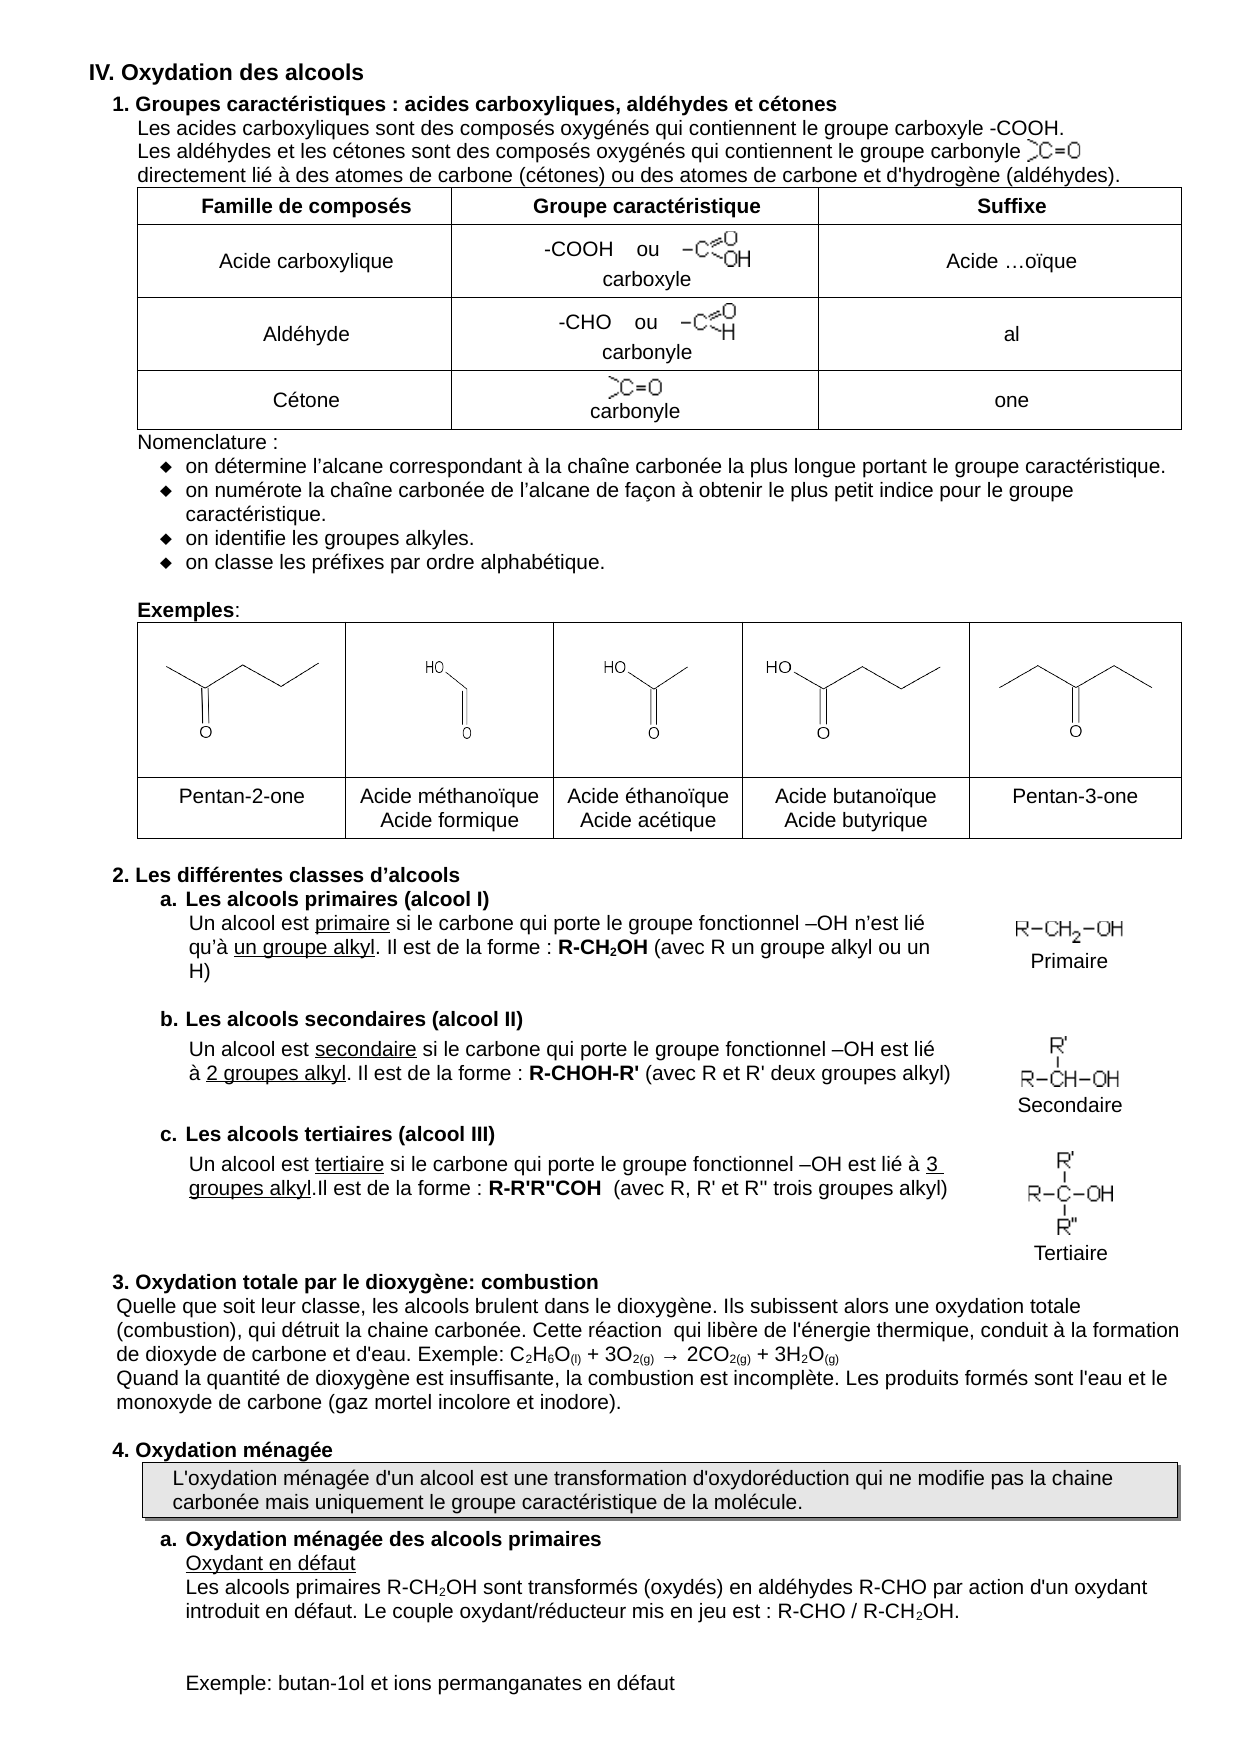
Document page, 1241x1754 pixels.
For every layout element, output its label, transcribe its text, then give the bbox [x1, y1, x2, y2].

table_cell Acide éthanoïque Acide acétique [554, 778, 742, 838]
table_cell Acide carboxylique [138, 225, 451, 297]
table_header Famille de composés [138, 188, 451, 224]
table_cell Cétone [138, 371, 451, 428]
table_header Suffixe [819, 188, 1181, 224]
table_cell Pentan-3-one [970, 778, 1181, 838]
table_cell Pentan-2-one [138, 778, 345, 838]
text Nomenclature : [137, 430, 1181, 453]
list Oxydation ménagée des alcools primaires [160, 1527, 1181, 1551]
list on identifie les groupes alkyles. [160, 526, 1181, 549]
text 3. Oxydation totale par le dioxygène: combustion [112, 1270, 1181, 1294]
table_header Secondaire [959, 1031, 1181, 1122]
list Les alcools tertiaires (alcool III) [160, 1122, 1181, 1146]
list Les alcools primaires (alcool I) [160, 887, 1181, 911]
list Les alcools primaires R-CH2OH sont transformés (oxydés) en aldéhydes R-CHO par action d'un oxydant introduit en défaut. Le couple oxydant/réducteur mis en jeu est : R-CHO / R-CH2OH. [160, 1574, 1181, 1622]
table_cell Acide …oïque [819, 225, 1181, 297]
table_header Un alcool est primaire si le carbone qui porte le groupe fonctionnel –OH n’est lié qu’à un groupe alkyl. Il est de la forme : R-CH2OH (avec R un groupe alkyl ou un H) [89, 911, 957, 983]
table_header Un alcool est tertiaire si le carbone qui porte le groupe fonctionnel –OH est lié à 3 groupes alkyl.Il est de la forme : R-R'R''COH (avec R, R' et R'' trois groupes alkyl) [89, 1146, 960, 1270]
text Les acides carboxyliques sont des composés oxygénés qui contiennent le groupe carboxyle -COOH. [137, 115, 1181, 139]
table_header [554, 623, 742, 777]
list Quelle que soit leur classe, les alcools brulent dans le dioxygène. Ils subissent alors une oxydation totale (combustion), qui détruit la chaine carbonée. Cette réaction qui libère de l'énergie thermique, conduit à la formation de dioxyde de carbone et d'eau. Exemple: C2H6O(l) + 3O2(g) → 2CO2(g) + 3H2O(g) [91, 1294, 1181, 1366]
text Les aldéhydes et les cétones sont des composés oxygénés qui contiennent le groupe carbonyle directement lié à des atomes de carbone (cétones) ou des atomes de carbone et d'hydrogène (aldéhydes). [137, 139, 1181, 187]
table_header [138, 623, 345, 777]
picture [1027, 139, 1081, 162]
picture [1016, 921, 1123, 943]
list Quand la quantité de dioxygène est insuffisante, la combustion est incomplète. Les produits formés sont l'eau et le monoxyde de carbone (gaz mortel incolore et inodore). [91, 1366, 1181, 1414]
text 2. Les différentes classes d’alcools [112, 863, 1181, 887]
table_cell Acide butanoïque Acide butyrique [743, 778, 969, 838]
list Les alcools secondaires (alcool II) [160, 1007, 1181, 1031]
table_cell Aldéhyde [138, 298, 451, 370]
picture [682, 231, 750, 267]
table_cell carbonyle [452, 371, 818, 428]
table_header Tertiaire [960, 1146, 1181, 1270]
table_cell al [819, 298, 1181, 370]
list Oxydant en défaut [160, 1551, 1181, 1574]
list on détermine l’alcane correspondant à la chaîne carbonée la plus longue portant le groupe caractéristique. [160, 453, 1181, 477]
picture [1028, 1151, 1113, 1235]
text 1. Groupes caractéristiques : acides carboxyliques, aldéhydes et cétones [112, 91, 1181, 115]
text Exemples: [137, 598, 1181, 622]
table_header [743, 623, 969, 777]
picture [1021, 1036, 1119, 1087]
table_header [346, 623, 553, 777]
table_header [970, 623, 1181, 777]
list on classe les préfixes par ordre alphabétique. [160, 549, 1181, 574]
text IV. Oxydation des alcools [88, 59, 1181, 85]
list L'oxydation ménagée d'un alcool est une transformation d'oxydoréduction qui ne modifie pas la chaine carbonée mais uniquement le groupe caractéristique de la molécule. [143, 1463, 1177, 1517]
table_cell -COOH ou carboxyle [452, 225, 818, 297]
list Exemple: butan-1ol et ions permanganates en défaut [160, 1670, 1181, 1694]
picture [608, 376, 662, 399]
table_header Groupe caractéristique [452, 188, 818, 224]
table_cell -CHO ou carbonyle [452, 298, 818, 370]
table_cell one [819, 371, 1181, 428]
table_header Primaire [957, 911, 1181, 983]
list on numérote la chaîne carbonée de l’alcane de façon à obtenir le plus petit indice pour le groupe caractéristique. [160, 477, 1181, 526]
table_cell Acide méthanoïque Acide formique [346, 778, 553, 838]
table_header Un alcool est secondaire si le carbone qui porte le groupe fonctionnel –OH est lié à 2 groupes alkyl. Il est de la forme : R-CHOH-R' (avec R et R' deux groupes alkyl) [89, 1031, 959, 1122]
text 4. Oxydation ménagée [112, 1438, 1181, 1462]
picture [681, 303, 736, 340]
